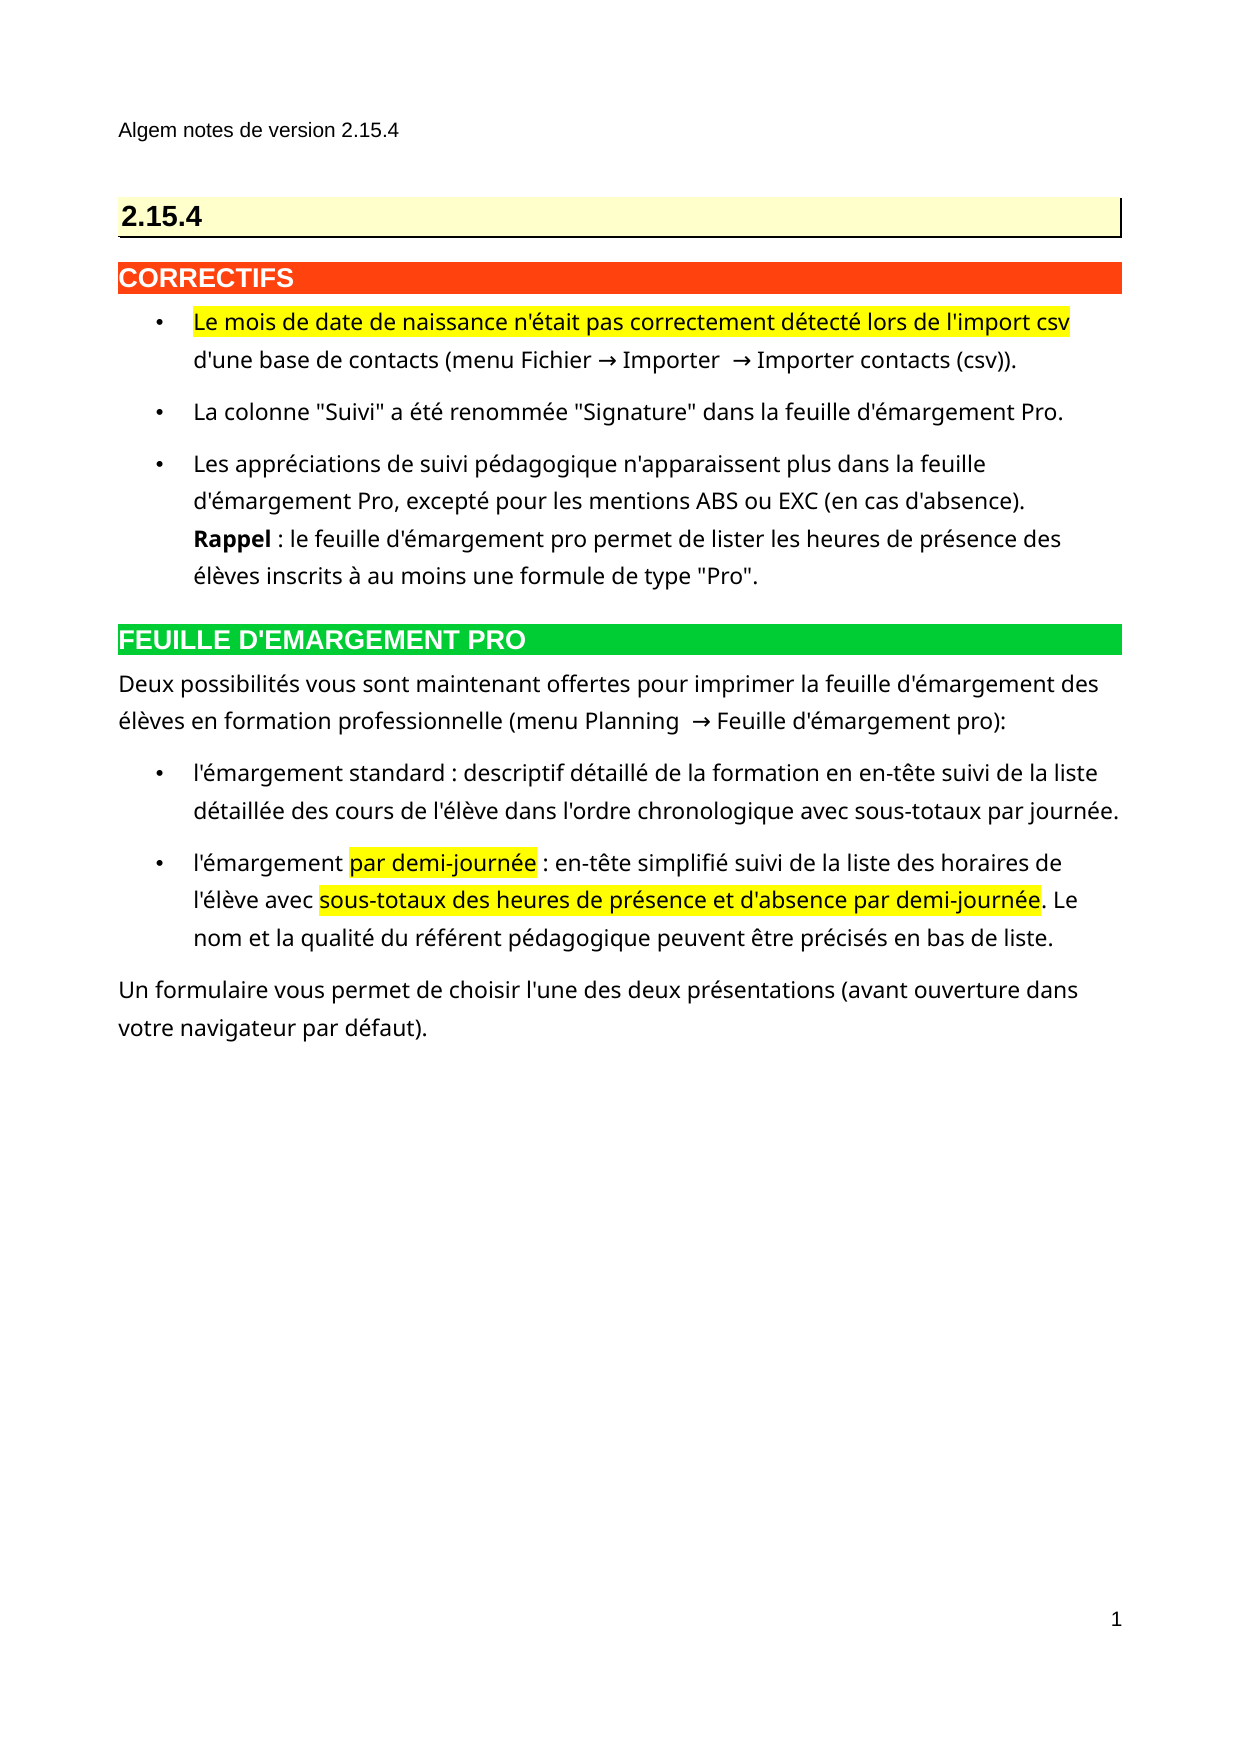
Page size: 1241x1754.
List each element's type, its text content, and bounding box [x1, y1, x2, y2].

text Un formulaire vous permet de choisir l'une des deux présentations (avant ouverture dans votre navigateur par défaut). [118, 974, 1122, 1043]
list Le mois de date de naissance n'était pas correctement détecté lors de l'import csv d'une base de contacts (menu Fichier → Importer → Importer contacts (csv)). [156, 306, 1122, 375]
subtitle 2.15.4 [118, 197, 1120, 236]
list l'émargement par demi-journée : en-tête simplifié suivi de la liste des horaires de l'élève avec sous-totaux des heures de présence et d'absence par demi-journée. Le nom et la qualité du référent pédagogique peuvent être précisés en bas de liste. [156, 847, 1122, 953]
list Les appréciations de suivi pédagogique n'apparaissent plus dans la feuille d'émargement Pro, excepté pour les mentions ABS ou EXC (en cas d'absence). Rappel : le feuille d'émargement pro permet de lister les heures de présence des élèves inscrits à au moins une formule de type "Pro". [156, 448, 1122, 592]
list La colonne "Suivi" a été renommée "Signature" dans la feuille d'émargement Pro. [156, 396, 1122, 427]
text CORRECTIFS [118, 262, 1122, 294]
text Deux possibilités vous sont maintenant offertes pour imprimer la feuille d'émargement des élèves en formation professionnelle (menu Planning → Feuille d'émargement pro): [118, 668, 1122, 737]
list l'émargement standard : descriptif détaillé de la formation en en-tête suivi de la liste détaillée des cours de l'élève dans l'ordre chronologique avec sous-totaux par journée. [156, 757, 1122, 826]
subtitle FEUILLE D'EMARGEMENT PRO [118, 624, 1122, 655]
